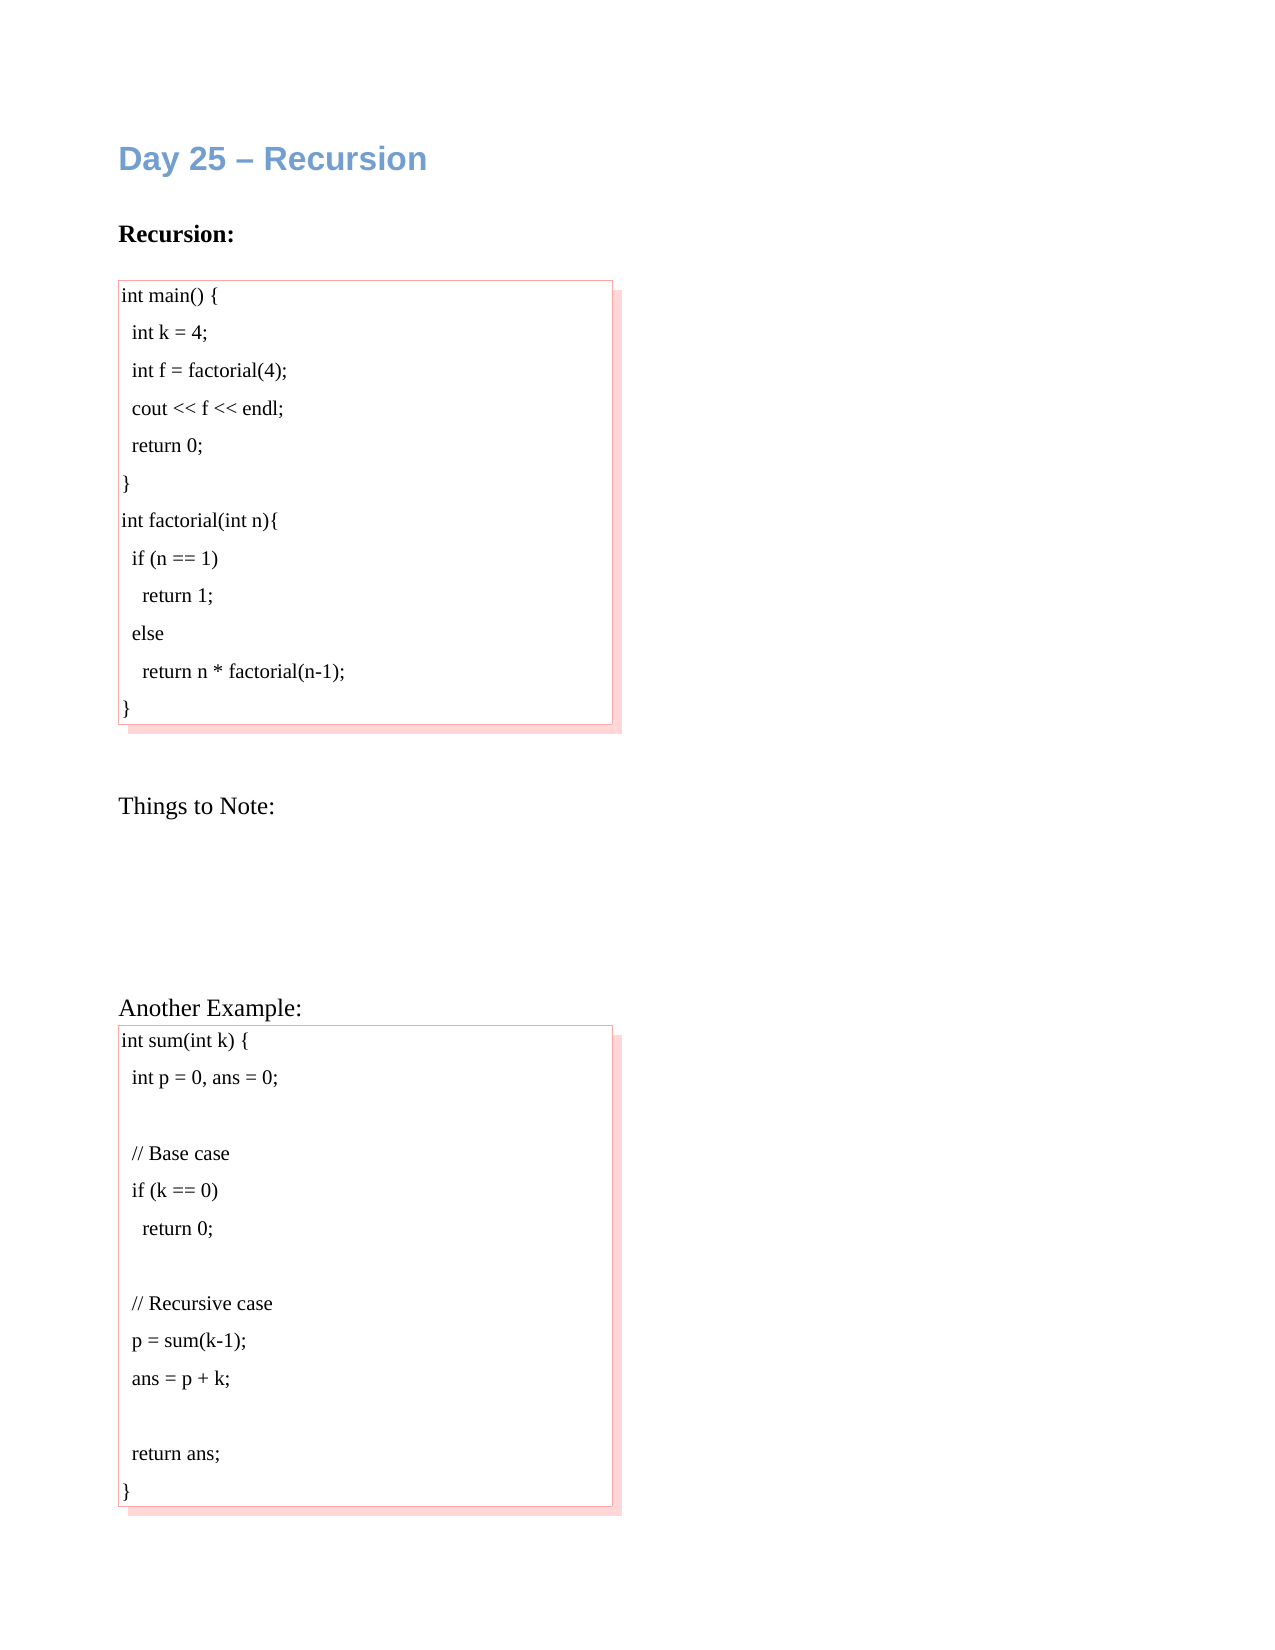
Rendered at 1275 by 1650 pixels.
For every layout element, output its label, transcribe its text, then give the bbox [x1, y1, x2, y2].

text } [119, 1476, 612, 1506]
text Recursion: [118, 219, 1157, 248]
text p = sum(k-1); [119, 1325, 612, 1356]
text int factorial(int n){ [119, 505, 612, 535]
text if (k == 0) [119, 1175, 612, 1205]
text // Recursive case [119, 1288, 612, 1318]
text } [119, 693, 612, 723]
text cout << f << endl; [119, 392, 612, 423]
text int k = 4; [119, 317, 612, 347]
text Things to Note: [118, 791, 1157, 820]
text return n * factorial(n-1); [119, 656, 612, 686]
text int main() { [119, 281, 612, 310]
text int p = 0, ans = 0; [119, 1062, 612, 1092]
text // Base case [119, 1137, 612, 1168]
text return 1; [119, 580, 612, 611]
subtitle Day 25 – Recursion [118, 139, 1157, 178]
text ans = p + k; [119, 1363, 612, 1393]
text return 0; [119, 430, 612, 460]
text Another Example: [118, 993, 1157, 1021]
text return ans; [119, 1438, 612, 1468]
text if (n == 1) [119, 543, 612, 573]
text return 0; [119, 1212, 612, 1243]
text int sum(int k) { [119, 1026, 612, 1055]
text else [119, 618, 612, 648]
text int f = factorial(4); [119, 355, 612, 385]
text } [119, 467, 612, 498]
